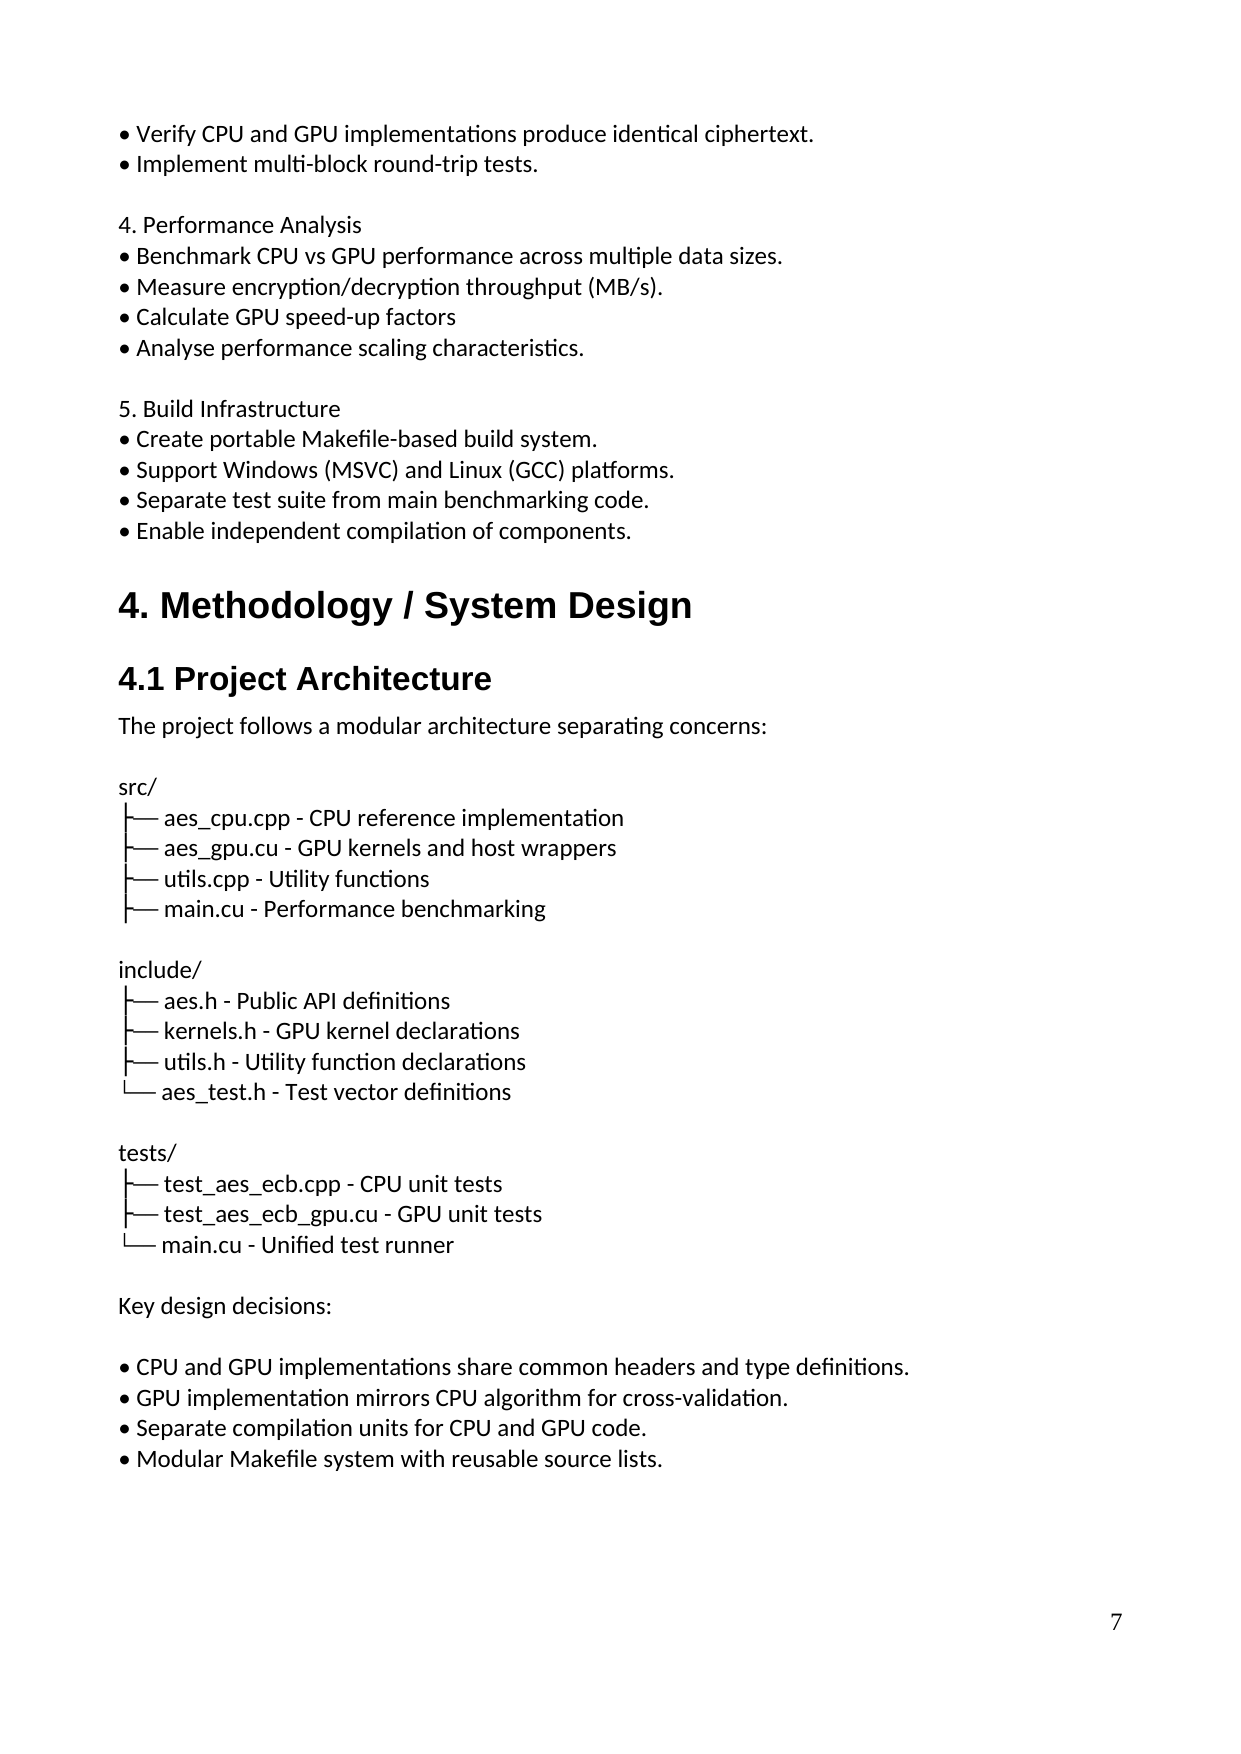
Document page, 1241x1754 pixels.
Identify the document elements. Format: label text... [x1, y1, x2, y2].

text The project follows a modular architecture separating concerns: src/ ├── aes_cpu.cpp - CPU reference implementation ├── aes_gpu.cu - GPU kernels and host wrappers ├── utils.cpp - Utility functions ├── main.cu - Performance benchmarking include/ ├── aes.h - Public API definitions ├── kernels.h - GPU kernel declarations ├── utils.h - Utility function declarations └── aes_test.h - Test vector definitions tests/ ├── test_aes_ecb.cpp - CPU unit tests ├── test_aes_ecb_gpu.cu - GPU unit tests └── main.cu - Unified test runner Key design decisions: • CPU and GPU implementations share common headers and type definitions. • GPU implementation mirrors CPU algorithm for cross-validation. • Separate compilation units for CPU and GPU code. • Modular Makefile system with reusable source lists. [118, 710, 1122, 1473]
subtitle 4.1 Project Architecture [118, 659, 1122, 698]
text • Verify CPU and GPU implementations produce identical ciphertext. • Implement multi-block round-trip tests. 4. Performance Analysis • Benchmark CPU vs GPU performance across multiple data sizes. • Measure encryption/decryption throughput (MB/s). • Calculate GPU speed-up factors • Analyse performance scaling characteristics. 5. Build Infrastructure • Create portable Makefile-based build system. • Support Windows (MSVC) and Linux (GCC) platforms. • Separate test suite from main benchmarking code. • Enable independent compilation of components. [118, 118, 1122, 545]
subtitle 4. Methodology / System Design [118, 583, 1122, 626]
